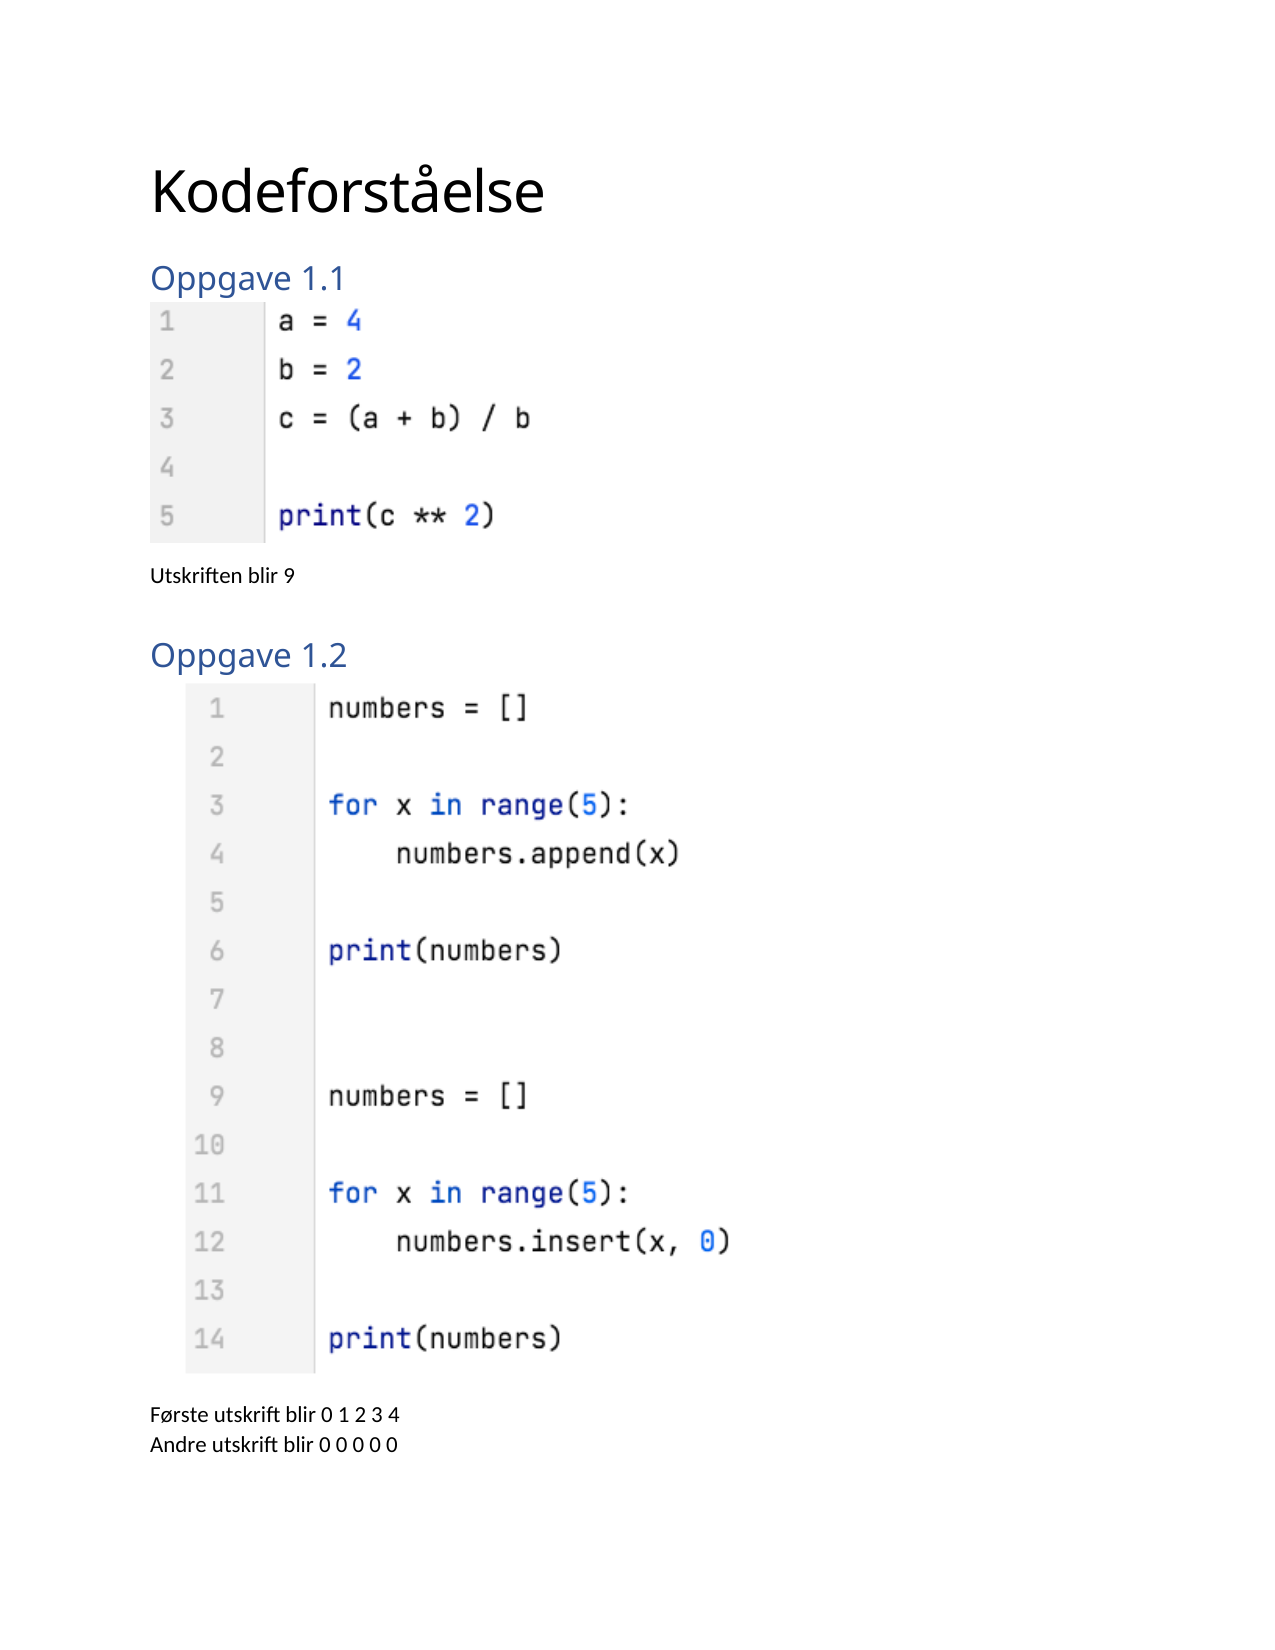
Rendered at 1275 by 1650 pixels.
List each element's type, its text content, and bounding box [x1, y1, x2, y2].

text Kodeforståelse [150, 150, 1125, 229]
subtitle Oppgave 1.2 [150, 632, 1125, 677]
subtitle Oppgave 1.1 [150, 254, 1125, 300]
text Utskriften blir 9 [150, 561, 1125, 589]
text Første utskrift blir 0 1 2 3 4 Andre utskrift blir 0 0 0 0 0 [150, 1401, 1125, 1458]
